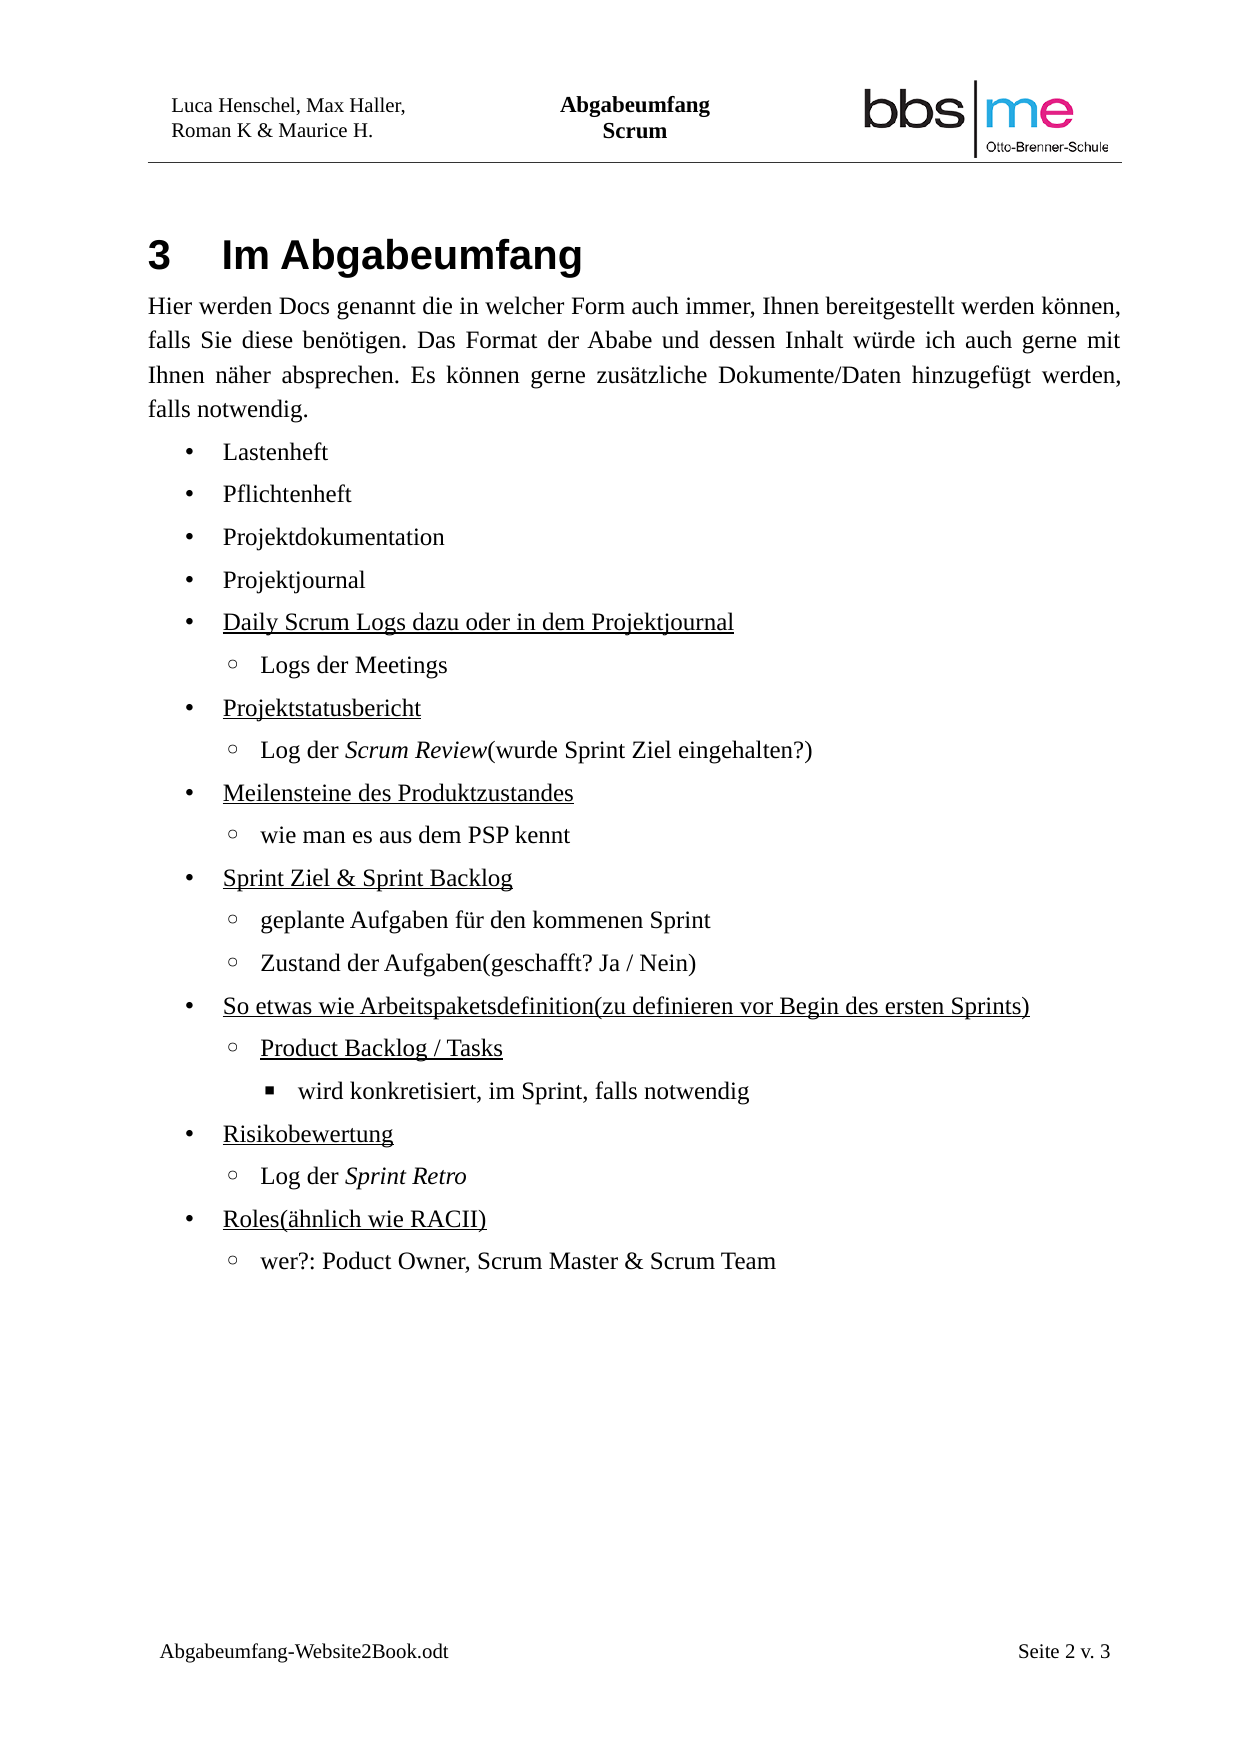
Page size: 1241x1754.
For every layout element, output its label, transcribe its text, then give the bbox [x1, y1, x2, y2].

list Zustand der Aufgaben(geschafft? Ja / Nein) [223, 948, 1122, 977]
subtitle Im Abgabeumfang [148, 231, 1122, 278]
list Product Backlog / Tasks [223, 1033, 1122, 1062]
list Sprint Ziel & Sprint Backlog [185, 863, 1122, 892]
list Daily Scrum Logs dazu oder in dem Projektjournal [185, 607, 1122, 636]
picture [864, 80, 1108, 158]
list geplante Aufgaben für den kommenen Sprint [223, 906, 1122, 934]
text Hier werden Docs genannt die in welcher Form auch immer, Ihnen bereitgestellt werden können, falls Sie diese benötigen. Das Format der Ababe und dessen Inhalt würde ich auch gerne mit Ihnen näher absprechen. Es können gerne zusätzliche Dokumente/Daten hinzugefügt werden, falls notwendig. [148, 291, 1122, 423]
list wer?: Poduct Owner, Scrum Master & Scrum Team [223, 1246, 1122, 1275]
list Pflichtenheft [185, 479, 1122, 508]
list wird konkretisiert, im Sprint, falls notwendig [260, 1076, 1122, 1105]
list Logs der Meetings [223, 650, 1122, 679]
list Meilensteine des Produktzustandes [185, 778, 1122, 807]
list Projektstatusbericht [185, 693, 1122, 721]
list wie man es aus dem PSP kennt [223, 820, 1122, 849]
list Roles(ähnlich wie RACII) [185, 1204, 1122, 1233]
list Log der Scrum Review(wurde Sprint Ziel eingehalten?) [223, 735, 1122, 764]
list Projektdokumentation [185, 522, 1122, 551]
list So etwas wie Arbeitspaketsdefinition(zu definieren vor Begin des ersten Sprints) [185, 991, 1122, 1019]
list Log der Sprint Retro [223, 1161, 1122, 1190]
list Risikobewertung [185, 1119, 1122, 1147]
list Projektjournal [185, 565, 1122, 593]
list Lastenheft [185, 437, 1122, 466]
